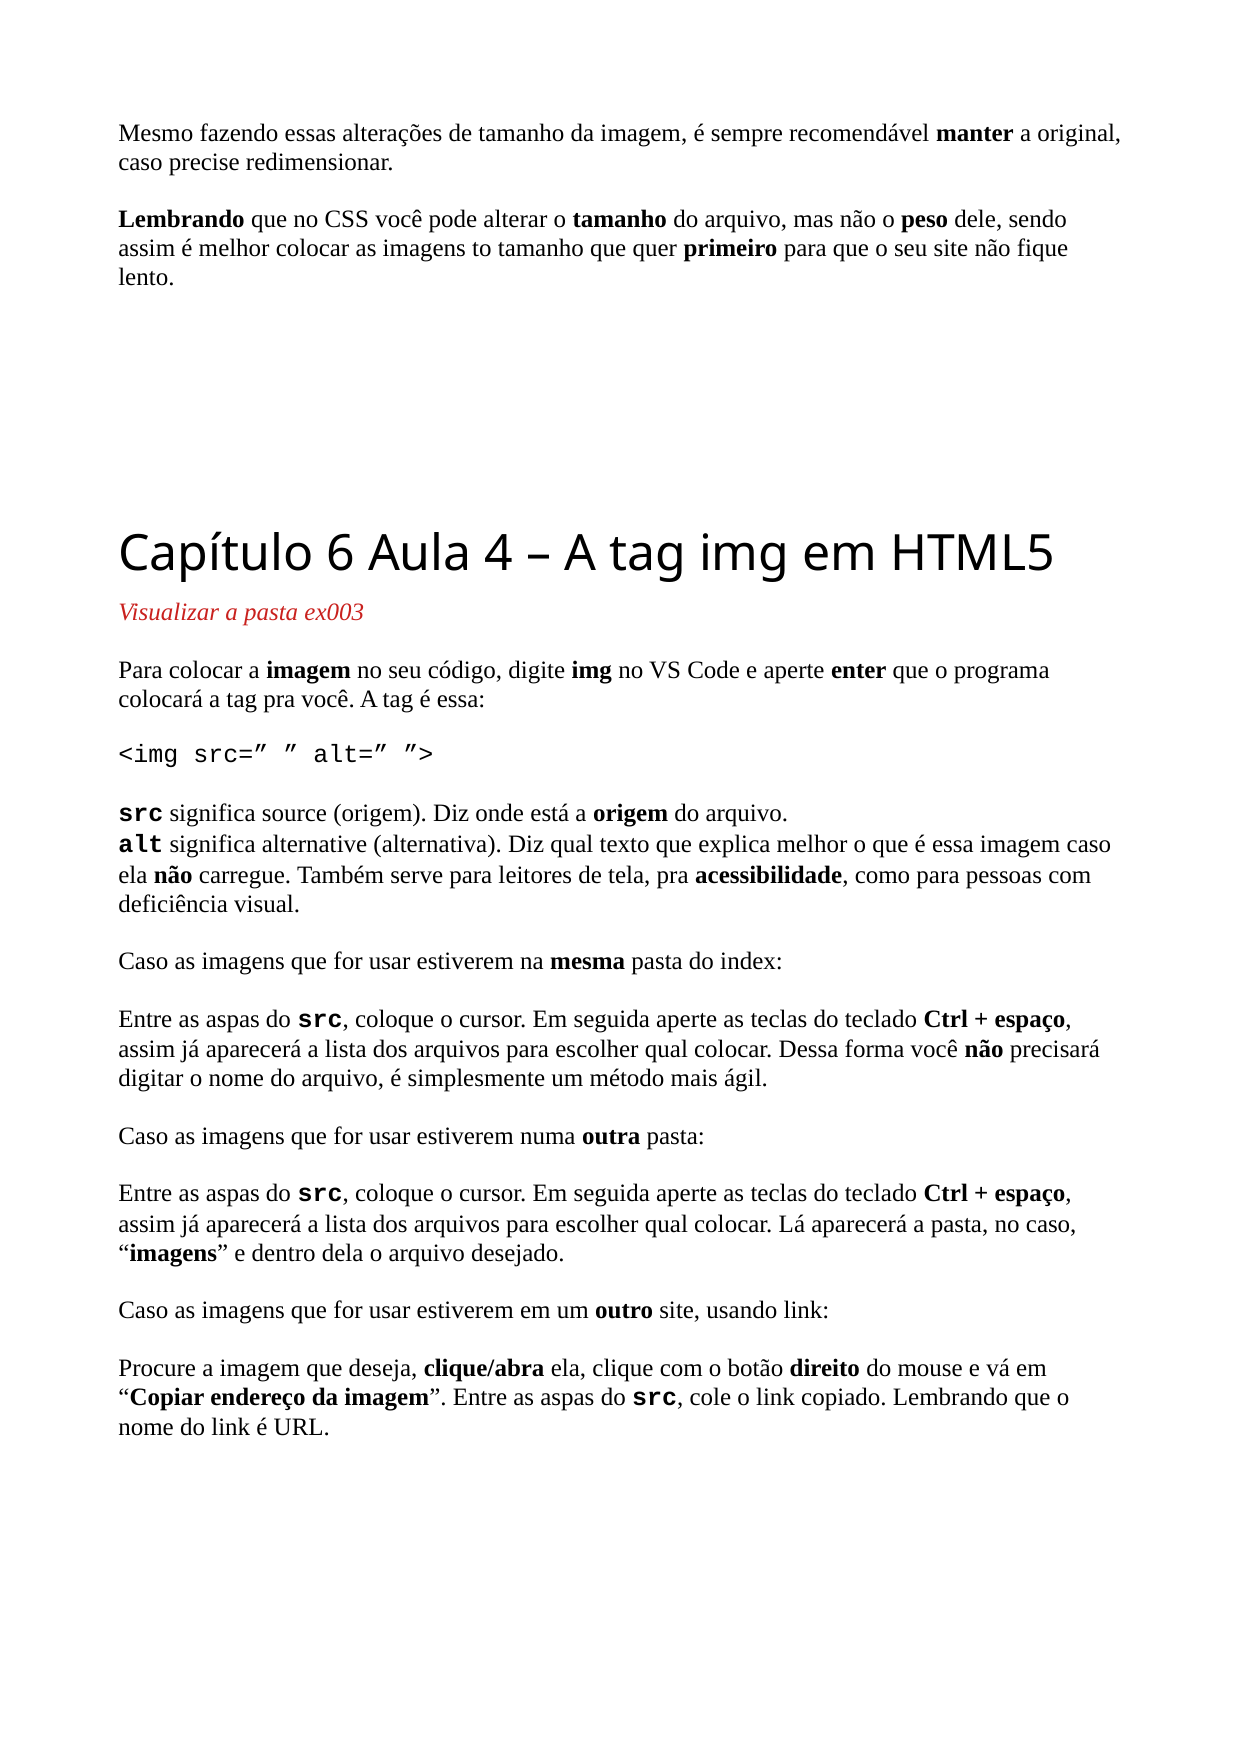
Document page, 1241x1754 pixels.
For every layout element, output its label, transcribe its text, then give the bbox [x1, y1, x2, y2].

text Procure a imagem que deseja, clique/abra ela, clique com o botão direito do mouse e vá em “Copiar endereço da imagem”. Entre as aspas do src, cole o link copiado. Lembrando que o nome do link é URL. [118, 1353, 1122, 1441]
text Para colocar a imagem no seu código, digite img no VS Code e aperte enter que o programa colocará a tag pra você. A tag é essa: [118, 655, 1122, 712]
text src significa source (origem). Diz onde está a origem do arquivo. [118, 798, 1122, 829]
text Mesmo fazendo essas alterações de tamanho da imagem, é sempre recomendável manter a original, caso precise redimensionar. [118, 118, 1122, 176]
text alt significa alternative (alternativa). Diz qual texto que explica melhor o que é essa imagem caso ela não carregue. Também serve para leitores de tela, pra acessibilidade, como para pessoas com deficiência visual. [118, 829, 1122, 917]
text Caso as imagens que for usar estiverem na mesma pasta do index: [118, 946, 1122, 975]
text Caso as imagens que for usar estiverem numa outra pasta: [118, 1121, 1122, 1149]
text <img src=” ” alt=” ”> [118, 741, 1122, 769]
text Visualizar a pasta ex003 [118, 597, 1122, 626]
text Entre as aspas do src, coloque o cursor. Em seguida aperte as teclas do teclado Ctrl + espaço, assim já aparecerá a lista dos arquivos para escolher qual colocar. Dessa forma você não precisará digitar o nome do arquivo, é simplesmente um método mais ágil. [118, 1004, 1122, 1092]
text Lembrando que no CSS você pode alterar o tamanho do arquivo, mas não o peso dele, sendo assim é melhor colocar as imagens to tamanho que quer primeiro para que o seu site não fique lento. [118, 204, 1122, 291]
text Entre as aspas do src, coloque o cursor. Em seguida aperte as teclas do teclado Ctrl + espaço, assim já aparecerá a lista dos arquivos para escolher qual colocar. Lá aparecerá a pasta, no caso, “imagens” e dentro dela o arquivo desejado. [118, 1178, 1122, 1267]
subtitle Capítulo 6 Aula 4 – A tag img em HTML5 [118, 517, 1122, 585]
text Caso as imagens que for usar estiverem em um outro site, usando link: [118, 1295, 1122, 1324]
